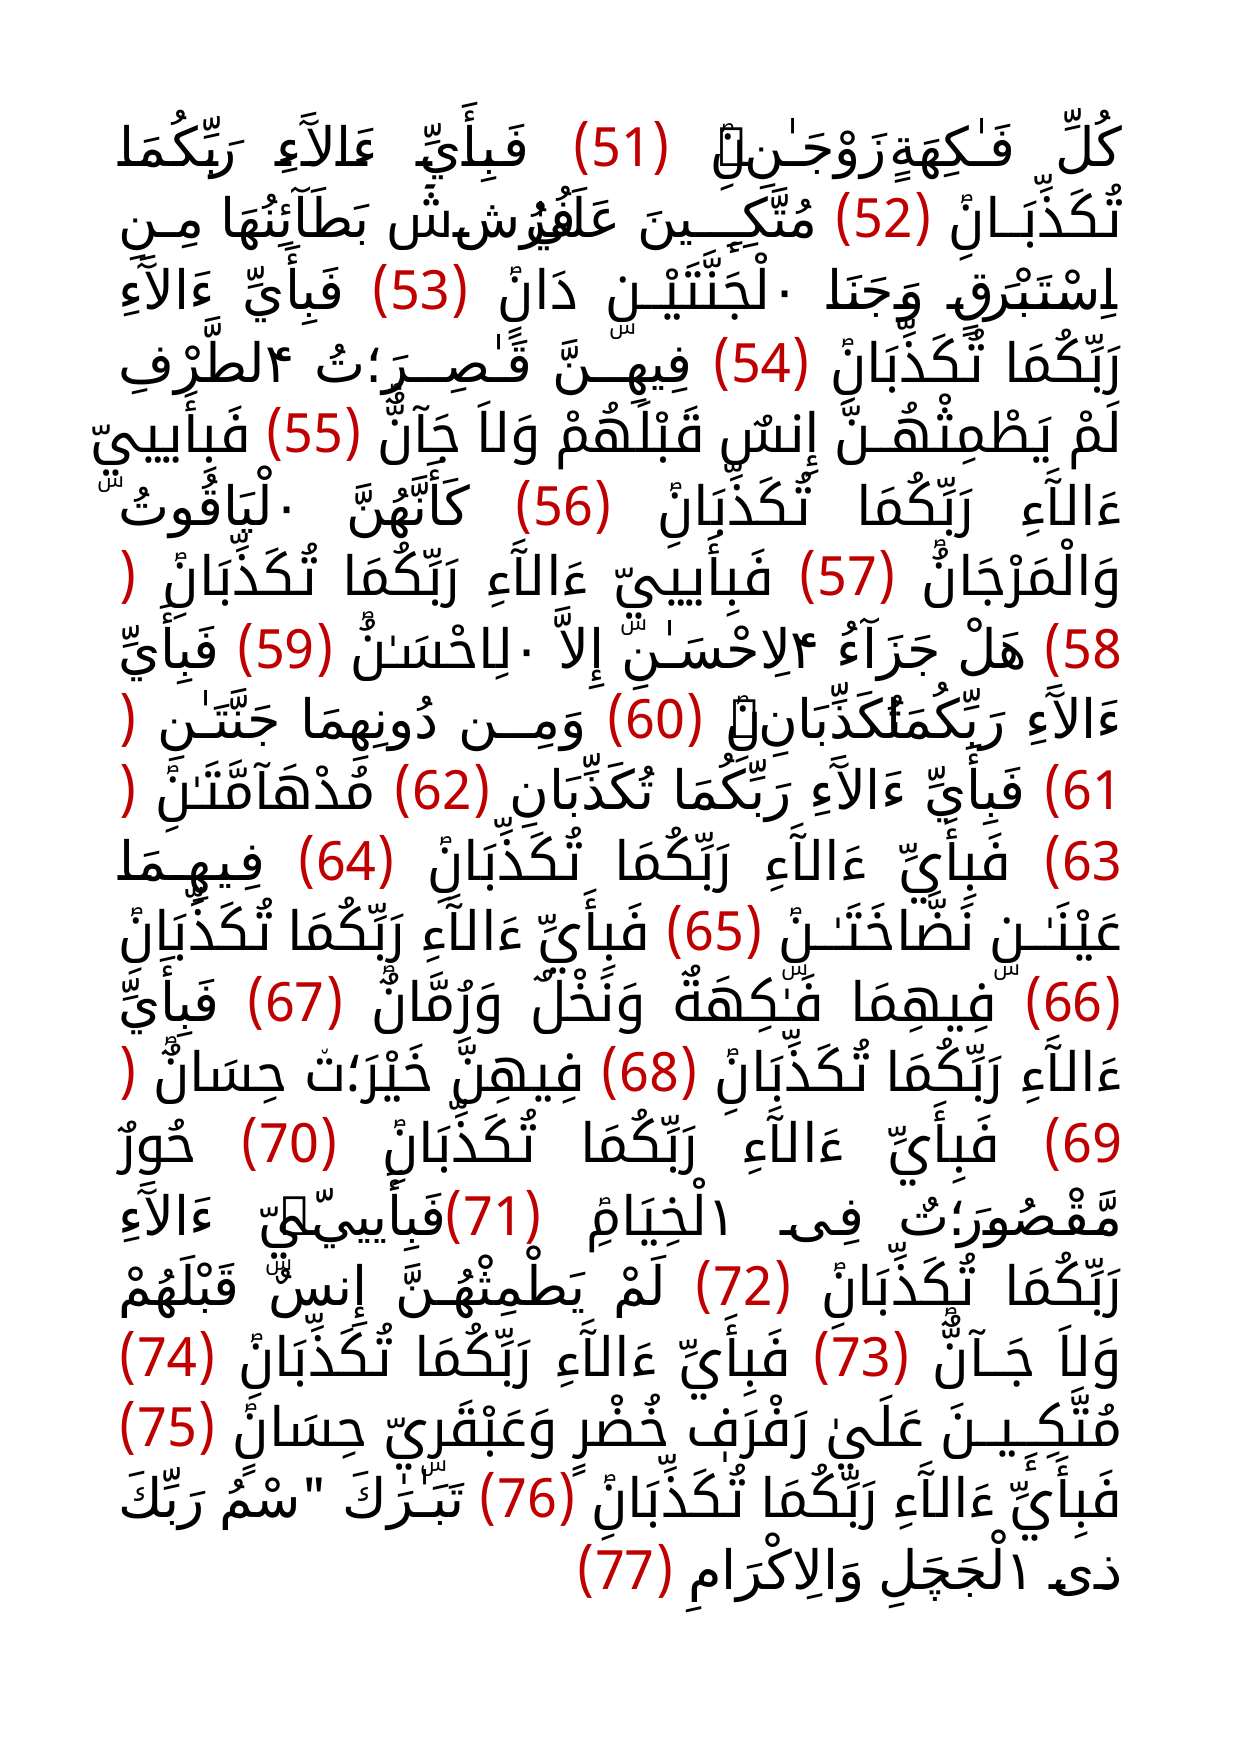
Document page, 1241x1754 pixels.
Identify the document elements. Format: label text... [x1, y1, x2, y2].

text ¤ بِسْمِ ۱للَّهِ ۱لرَّحْمَـٰنِ ۱لرَّحِيمِ ۱لرَّحْمَـٰــنُ عَلَّمَ ۰لْقُرْءَانَؐ (1) خَلَقَ ۰لِانسَـٰــنَ عَلَّمَهُ ۴لْبَيَانَؐ (2) ۰لشَّمْسُ وَالْقَمَرُ بِحُسْبَانٍؐ (3) وَالنَّجْمُ وَاڤشَّجَرُ يَسْجُدَ؛نِؐ (4) وَالسَّمَآءَ رَفَعَهَا وَوَضَعَ ۰لْمِيزَانَ (5) أَلاَّ تَطْغَوْاْ فِى ۱لْمِيزَانِ (6) وَأَقِيمُواْ ۴لْوَزْنَ بِالْقِسْطِ وَلاَ تُخْسِرُواْ ۴لْمِيزَانَؐ (7) وَالاَرْضَ وَضَعَهَا لِلاَنَامِ (8) فِيهَا فَـٰكِهَةٌ وَاڤنَّخْــلُ ذَاتُ ۴لاَكْمَامِ (9) وَالْحَبُّ ذُو ۴لْعَصْفِ وَالرَّيْحَانُؐ (10) فَبِأَيِّ ءَالآَءِ رَبِّكُمَا تُكَذِّبَانِؐ (11) خَلَقَ ۰لِانسَـٰنَ مِن صَلْصَـٰــلٍ كَاڤْفَخّۭارۣ (12) وَخَلَقَ ۰لْجَآنَّ مِن مَّارۣجٍ مِّن نّۭارٍؐ (13) فَبِأَيِّ ءَالآَءِ رَبِّكُمَا تُكَذِّبَانِؐ (14) رَبُّ ۴لْمَشْرۣقَيْنِ وَرَبُّ ۴لْمَغْرۣبَيْنِؐ (15) فَبِأَيِّ ءَالآَءِ رَبِّكُمَا تُكَذِّبَانِؐ (16) مَرَجَ ۰ڤْبَحْرَيْنِ يَلْتَقِيَـٰنِ (17) بَيْنَهُمَا بَرْزَخٌ لاَّ يَبْغِيَـٰنِؐ (18) فَبِأَيِّ ءَالآَءِ رَبِّكُمَا تُكَذِّبَانِؐ (19) يُخْرَجُ مِنْهُمَا ۰للُّؤْلُؤُاْ وَالْمَرْجَانُؐ (20) فَبِأَيييّۣ ءَالآَءِ رَبِّكُمَا تُكَذِّبَانِؐ (21) وَلَهُ ۴لْجَوَارۣ ۱لْمُنشَأَ؛تُ فِى ۱ڤْبَحْرۣ كَالاَعْچَمِؐ (22) فَبِأَيِّ ءَالآَءِ رَبِّكُمَا تُكَذِّبَانِؐ (23) كُلُّ مَنْ عَلَيْهَا فَانٍ (24) وَيَبْقۭيٰ وَجْهُ رَبِّــكَ ذُو ۴لْجَچَلِ وَالِاكْرَامِؐ (25) فَبِأَيِّ ءَالآَءِ رَبِّكُمَا تُكَذِّبَانِؐ (26) يَسْـَٔلُهُ„ مَـن فِى ۱لسَّمَـٰوَ؛تِ وَالاَرْضِ كُلَّ يَوْمٖ هُوَ فِى شَأْنٍؐ (27) فَبِأَيِّ ءَالآَءِ رَبِّكُمَا تُكَذِّبَانِؐ (28) سَنَفْرُغُ لَكُمُ; أَيُّهَ ۰لثَّقَچَنِؐ (29) فَبِأَيِّ ءَالآَءِ رَبِّكُمَا تُكَذِّبَانِؐ (30) يَـٰمَعْشَرَ ۰لْجِنِّ وَالِانـسِ إِنِ 'سْتَطَعْتُمُ; أَننن تَنفُذُواْ مِــنَ اَقْطۭارۣ ۱لسَّمَـٰوَ؛تِ وَالاَرْضضضِ فَانفُذُواْؐ لاَ تَنفُذُونَ إِلاَّ بِسُلْطَـٰنٍؐ (31) فَبِأَيِّ ءَالآَءِ رَبِّكُمَا تُكَذِّبَانِؐ (32) يُرْسَــلُ عَلَيْكُمَا شُوَاظٌ مِّن نّۭارٍ (33) وَنُحَاسٌ فَلاَ تَنتَصِرَ؛نِؐ (34) فَبِأَيِّ ءَالآَءِ رَبِّكُمَا تُكَذِّبَانِؐ (35) فَإِذَا "نشَقَّتِ ۱لسَّمَآءُ فَكَانَتْ وَرْدَةً كَالدِّهَانِ (36) فَبِأَيِّ ءَالآَءِ رَبِّكُمَا تُكَذِّبَانِ (37) فَيَوْمَئِذٍ لاَّ يُسْـَٔلُ عَن ذَنۢبِهِ“ إِنسٌ وَلاَ جَآنٌّؐ (38) فَبِأَيِّ ءَالآَءِ رَبِّكُمَا تُكَذِّبَانِؐ (39) ® يُعْرَفُ ۴ڤْمُجْرۣمُونَ بِسِيمۭـٰهُمْ فَيُوخَذُ بِالنَّوَ؛صِى وَالاَقْدَامِؐ (40) فَبِأَيِّ ءَالآَءِ رَبِّكُمَا تُكَذِّبَانِؐ (41) هَـٰذِهِ” جَهَنَّمُ ۴لتِى يُكَذِّبُ بِهَا ۰ڤْمُجْرۣمُونَ (42) يَطُوفُونَ بَيْنَهَا وَبَيْــنَ حَمِيمٖ —انٍؐ (43) فَبِأَيِّ ءَالآَءِ رَبِّكُمَا تُكَذِّبَانِؐ (44) وَلِمَــنْ خَافَ مَقَامَ رَبِّهِ” جَنَّتَـٰنِ (45) فَبِأَيِّ ءَالآَءِ رَبِّكُمَا تُكَذِّبَانِ (46) ذَوَاتَآ أَفْنَانٍؐ (47) فَبِأَيِّ ءَالآَءِ رَبِّكُمَا تُكَذِّبَانِؐ (48) فِيهِمَا عَيْنَـٰنِ تَجْرۣيَـٰنِؐ (49) فَبِأَيِّ ءَالآَءِ رَبِّكُمَا تُكَذِّبَانِؐ (50) فِيهِمَا مِــن كُلِّ فَـٰكِهَةٍ زَوْجَـٰنِؐ (51) فَبِأَيِّ ءَالآَءِ رَبِّكُمَا تُكَذِّبَــانِؐ (52) مُتَّكِـِٕــينَ عَلَيٰ فُرُشٙ بَطَآئِنُهَا مِـنِ اِسْتَبْرَقٍ وَجَنَا ۰لْجَنَّتَيْــنۣ دَانٍؐ (53) فَبِأَيِّ ءَالآَءِ رَبِّكُمَا تُكَذِّبَانِؐ (54) فِيهِــنَّ قَـٰصِــرَ؛تُ ۴لطَّرْفِ لَمْ يَطْمِثْهُــنَّ إِنسٌ قَبْلَهُمْ وَلاَ جَآنٌّؐ (55) فَبِأَيييّۣ ءَالآَءِ رَبِّكُمَا تُكَذِّبَانِؐ (56) كَأَنَّهُنَّ ۰لْيَاقُوتُ وَالْمَرْجَانُؐ (57) فَبِأَيييّۣ ءَالآَءِ رَبِّكُمَا تُكَذِّبَانِؐ (58) هَلْ جَزَآءُ ۴لِاحْسَـٰنِ إِلاَّ ۰لِاحْسَـٰنُؐ (59) فَبِأَيِّ ءَالآَءِ رَبِّكُمَا تُكَذِّبَانِؐ (60) وَمِــن دُونِهِمَا جَنَّتَـٰنِ (61) فَبِأَيِّ ءَالآَءِ رَبِّكُمَا تُكَذِّبَانِ (62) مُدْهَآمَّتَـٰنِؐ (63) فَبِأَيِّ ءَالآَءِ رَبِّكُمَا تُكَذِّبَانِؐ (64) فِيهِمَا عَيْنَـٰــنۣ نَضَّاخَتَـٰــنۣؐ (65) فَبِأَيِّ ءَالآَءِ رَبِّكُمَا تُكَذِّبَانِؐ (66) فِيهِمَا فَـٰكِهَةٌ وَنَخْلٌ وَرُمَّانٌؐ (67) فَبِأَيِّ ءَالآَءِ رَبِّكُمَا تُكَذِّبَانِؐ (68) فِيهِنَّ خَيْرَ؛ت٘ حِسَانٌؐ (69) فَبِأَيِّ ءَالآَءِ رَبِّكُمَا تُكَذِّبَانِؐ (70) حُورٌ مَّقْصُورَ؛تٌ فِى ۱لْخِيَامِؐ (71) فَبِأَيييّۣ ءَالآَءِ رَبِّكُمَا تُكَذِّبَانِؐ (72) لَمْ يَطْمِثْهُـنَّ إِنسٌ قَبْلَهُمْ وَلاَ جَــآنٌّؐ (73) فَبِأَيِّ ءَالآَءِ رَبِّكُمَا تُكَذِّبَانِؐ (74) مُتَّكِـِٕـيــنَ عَلَيٰ رَفْرَفٖ خُضْرٍ وَعَبْقَرۣيّٖ حِسَانٍؐ (75) فَبِأَيِّ ءَالآَءِ رَبِّكُمَا تُكَذِّبَانِؐ (76) تَبَـٰرَكَ "سْمُ رَبِّكَ ذى ۱لْجَچَلِ وَالِاكْرَامِ (77) [118, 118, 1122, 1612]
